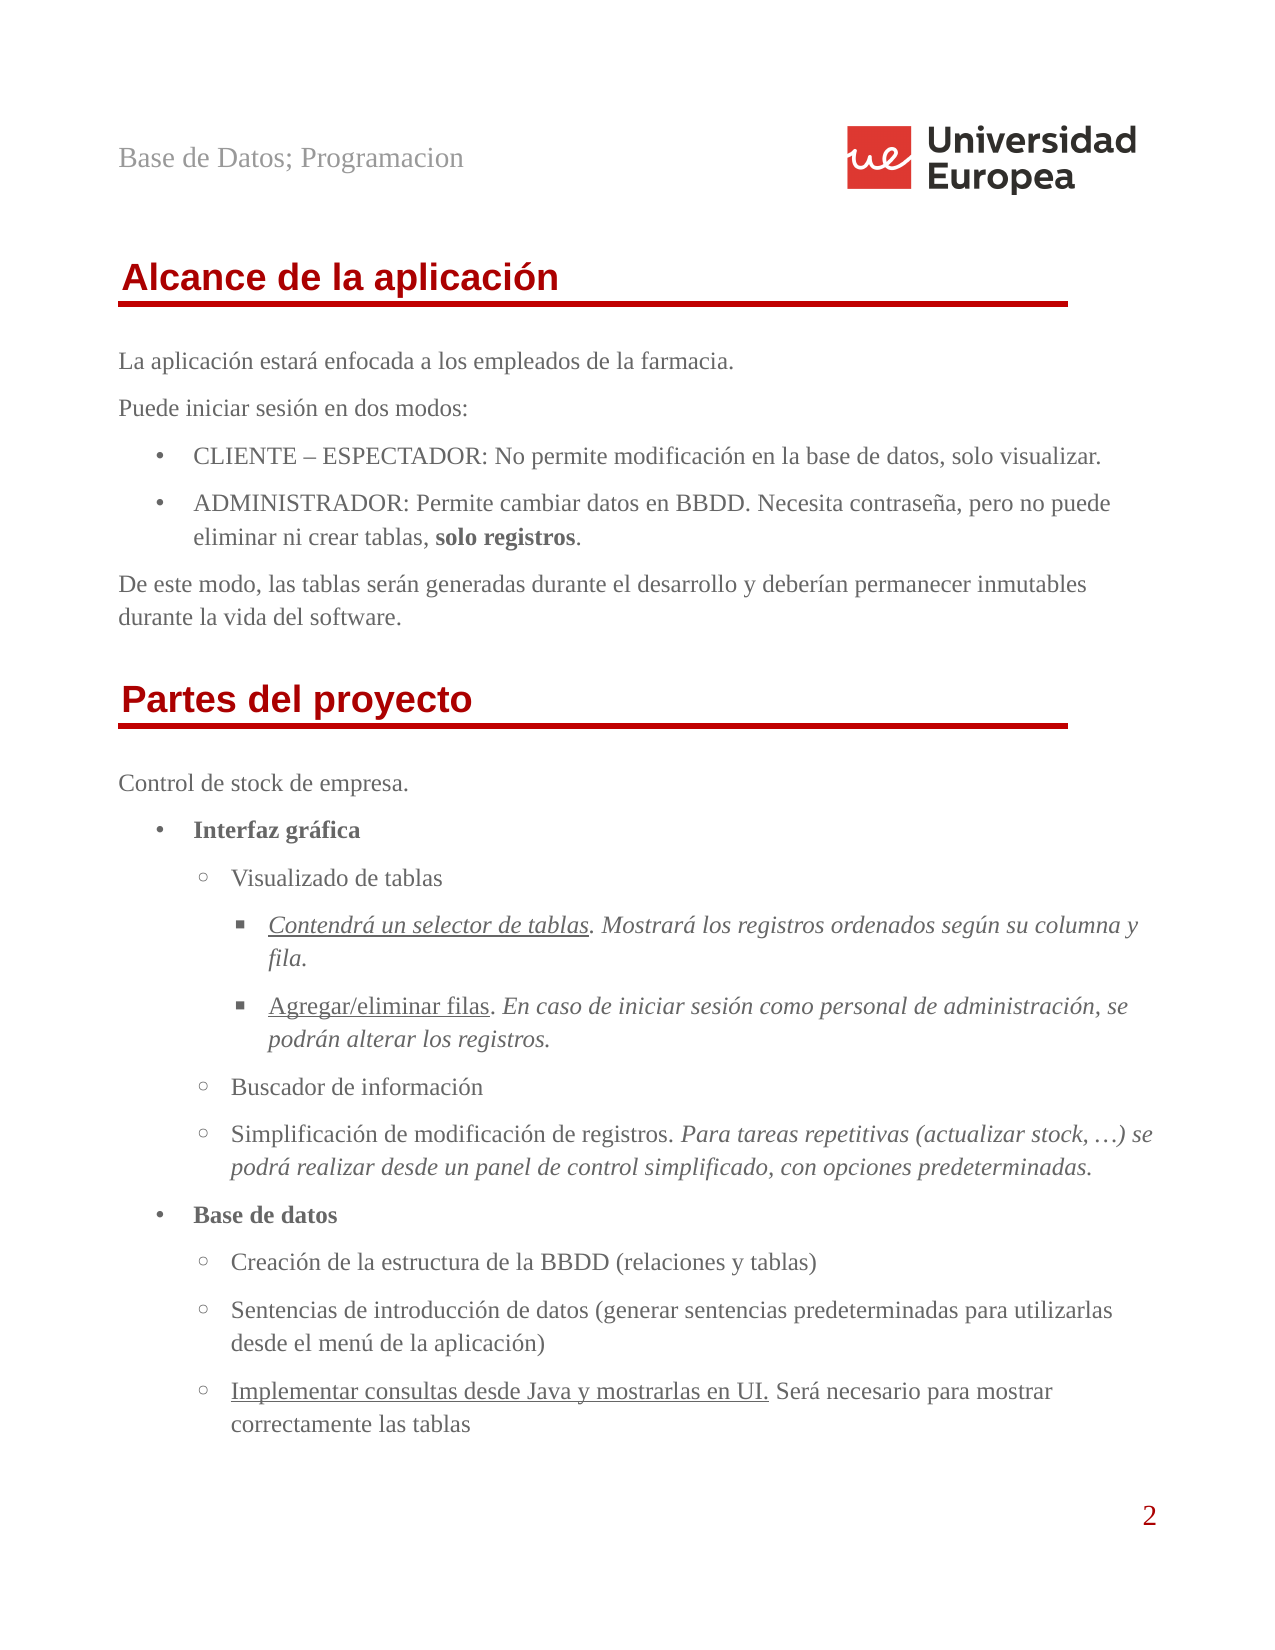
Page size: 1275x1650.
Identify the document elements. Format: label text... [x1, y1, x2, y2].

list Implementar consultas desde Java y mostrarlas en UI. Será necesario para mostrar correctamente las tablas [193, 1376, 1157, 1437]
list Visualizado de tablas [193, 863, 1157, 892]
list Simplificación de modificación de registros. Para tareas repetitivas (actualizar stock, …) se podrá realizar desde un panel de control simplificado, con opciones predeterminadas. [193, 1119, 1157, 1181]
subtitle Alcance de la aplicación [118, 252, 1068, 301]
list Agregar/eliminar filas. En caso de iniciar sesión como personal de administración, se podrán alterar los registros. [231, 991, 1157, 1053]
list ADMINISTRADOR: Permite cambiar datos en BBDD. Necesita contraseña, pero no puede eliminar ni crear tablas, solo registros. [156, 488, 1157, 550]
list Interfaz gráfica [156, 815, 1157, 844]
list Base de datos [156, 1200, 1157, 1229]
picture [842, 118, 1138, 199]
list Buscador de información [193, 1072, 1157, 1100]
list CLIENTE – ESPECTADOR: No permite modificación en la base de datos, solo visualizar. [156, 441, 1157, 470]
text Puede iniciar sesión en dos modos: [118, 393, 1157, 422]
list Contendrá un selector de tablas. Mostrará los registros ordenados según su columna y fila. [231, 910, 1157, 972]
subtitle Partes del proyecto [118, 673, 1068, 723]
text De este modo, las tablas serán generadas durante el desarrollo y deberían permanecer inmutables durante la vida del software. [118, 569, 1157, 631]
list Creación de la estructura de la BBDD (relaciones y tablas) [193, 1247, 1157, 1276]
list Sentencias de introducción de datos (generar sentencias predeterminadas para utilizarlas desde el menú de la aplicación) [193, 1295, 1157, 1357]
text Control de stock de empresa. [118, 768, 1157, 796]
text La aplicación estará enfocada a los empleados de la farmacia. [118, 346, 1157, 374]
